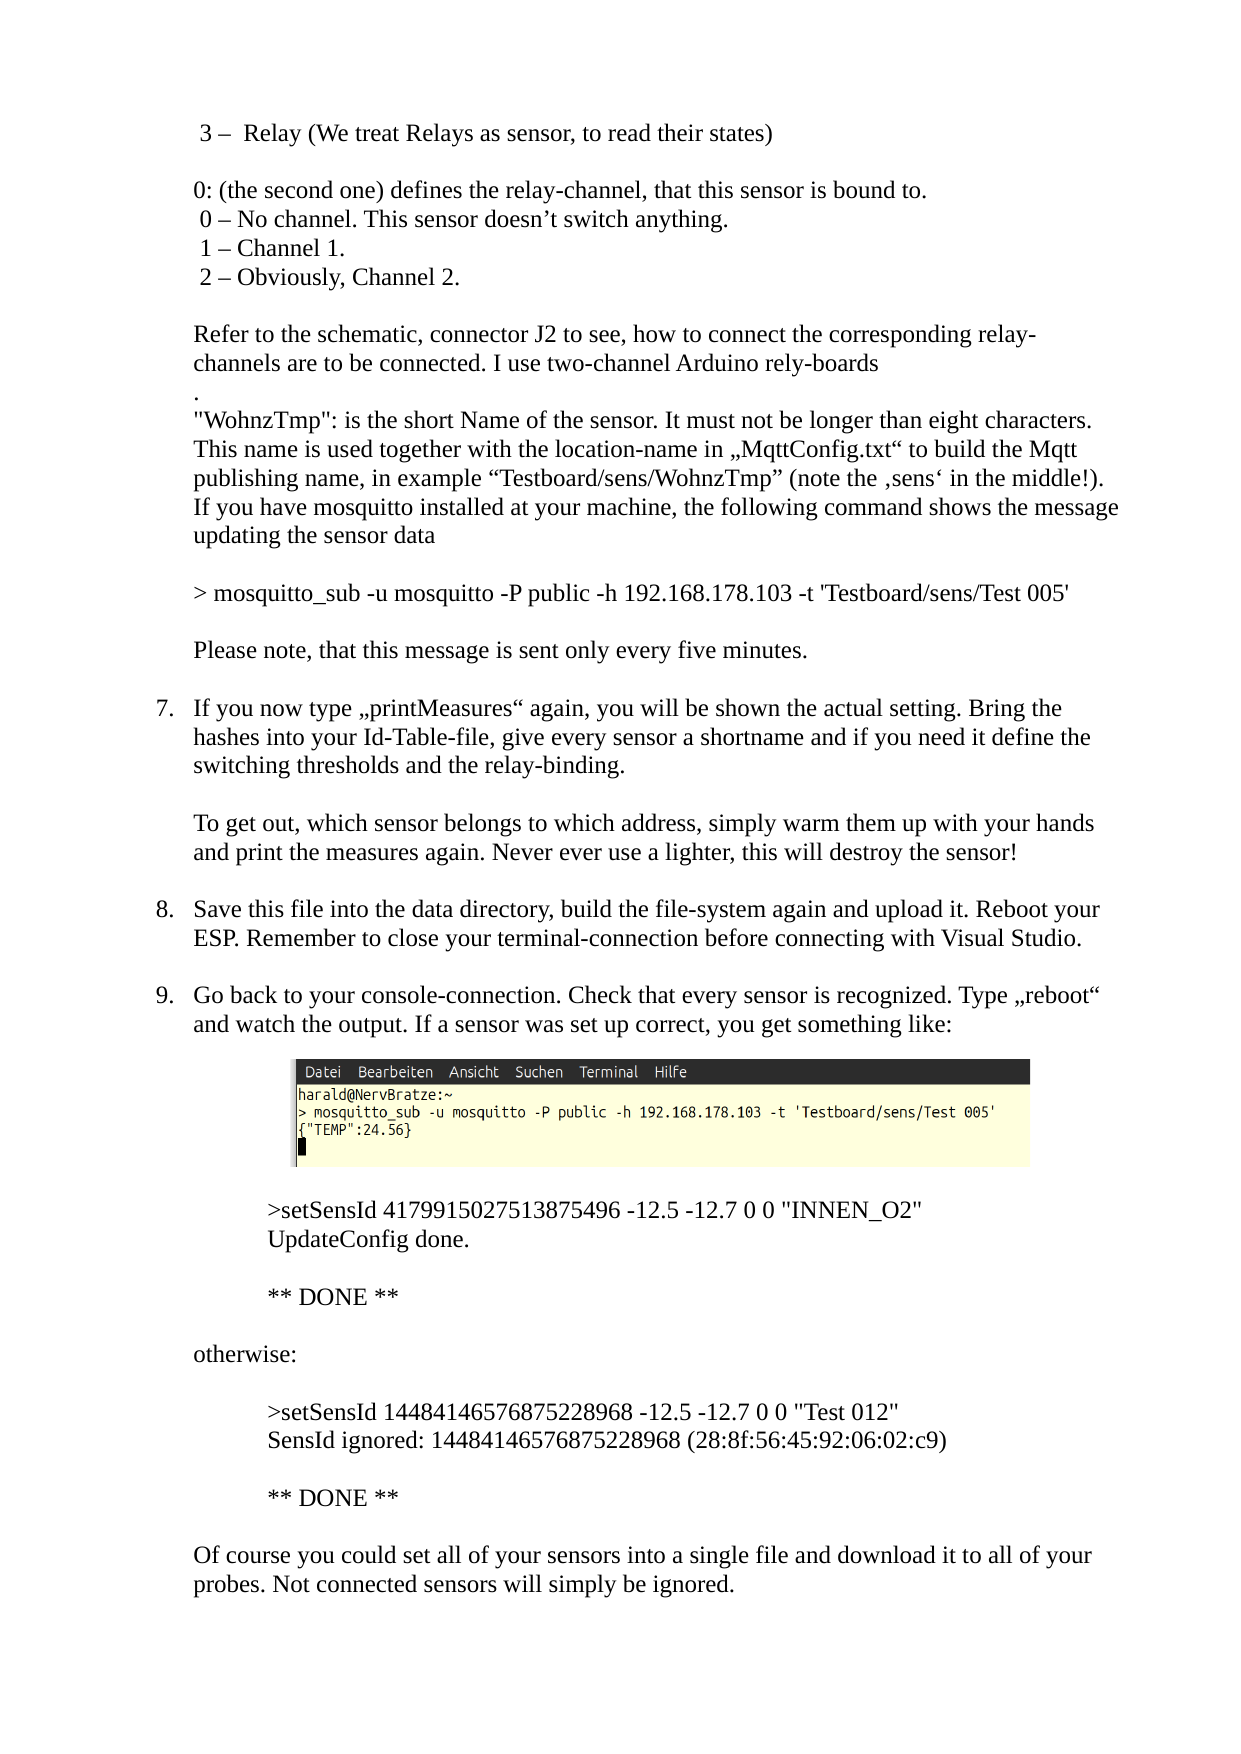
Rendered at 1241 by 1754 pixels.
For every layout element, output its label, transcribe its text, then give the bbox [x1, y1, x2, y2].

list Save this file into the data directory, build the file-system again and upload it. Reboot your ESP. Remember to close your terminal-connection before connecting with Visual Studio. [156, 894, 1122, 981]
picture [290, 1059, 1030, 1167]
list If you now type „printMeasures“ again, you will be shown the actual setting. Bring the hashes into your Id-Table-file, give every sensor a shortname and if you need it define the switching thresholds and the relay-binding. To get out, which sensor belongs to which address, simply warm them up with your hands and print the measures again. Never ever use a lighter, this will destroy the sensor! [156, 693, 1122, 894]
list Of course you could set all of your sensors into a single file and download it to all of your probes. Not connected sensors will simply be ignored. [156, 1540, 1122, 1627]
list 3 – Relay (We treat Relays as sensor, to read their states) 0: (the second one) defines the relay-channel, that this sensor is bound to. 0 – No channel. This sensor doesn’t switch anything. 1 – Channel 1. 2 – Obviously, Channel 2. Refer to the schematic, connector J2 to see, how to connect the corresponding relay-channels are to be connected. I use two-channel Arduino rely-boards . "WohnzTmp": is the short Name of the sensor. It must not be longer than eight characters. This name is used together with the location-name in „MqttConfig.txt“ to build the Mqtt publishing name, in example “Testboard/sens/WohnzTmp” (note the ‚sens‘ in the middle!). If you have mosquitto installed at your machine, the following command shows the message updating the sensor data > mosquitto_sub -u mosquitto -P public -h 192.168.178.103 -t 'Testboard/sens/Test 005' Please note, that this message is sent only every five minutes. [156, 118, 1122, 693]
list Go back to your console-connection. Check that every sensor is recognized. Type „reboot“ and watch the output. If a sensor was set up correct, you get something like: >setSensId 4179915027513875496 -12.5 -12.7 0 0 "INNEN_O2" UpdateConfig done. ** DONE ** otherwise: >setSensId 14484146576875228968 -12.5 -12.7 0 0 "Test 012" SensId ignored: 14484146576875228968 (28:8f:56:45:92:06:02:c9) ** DONE ** [156, 981, 1122, 1540]
